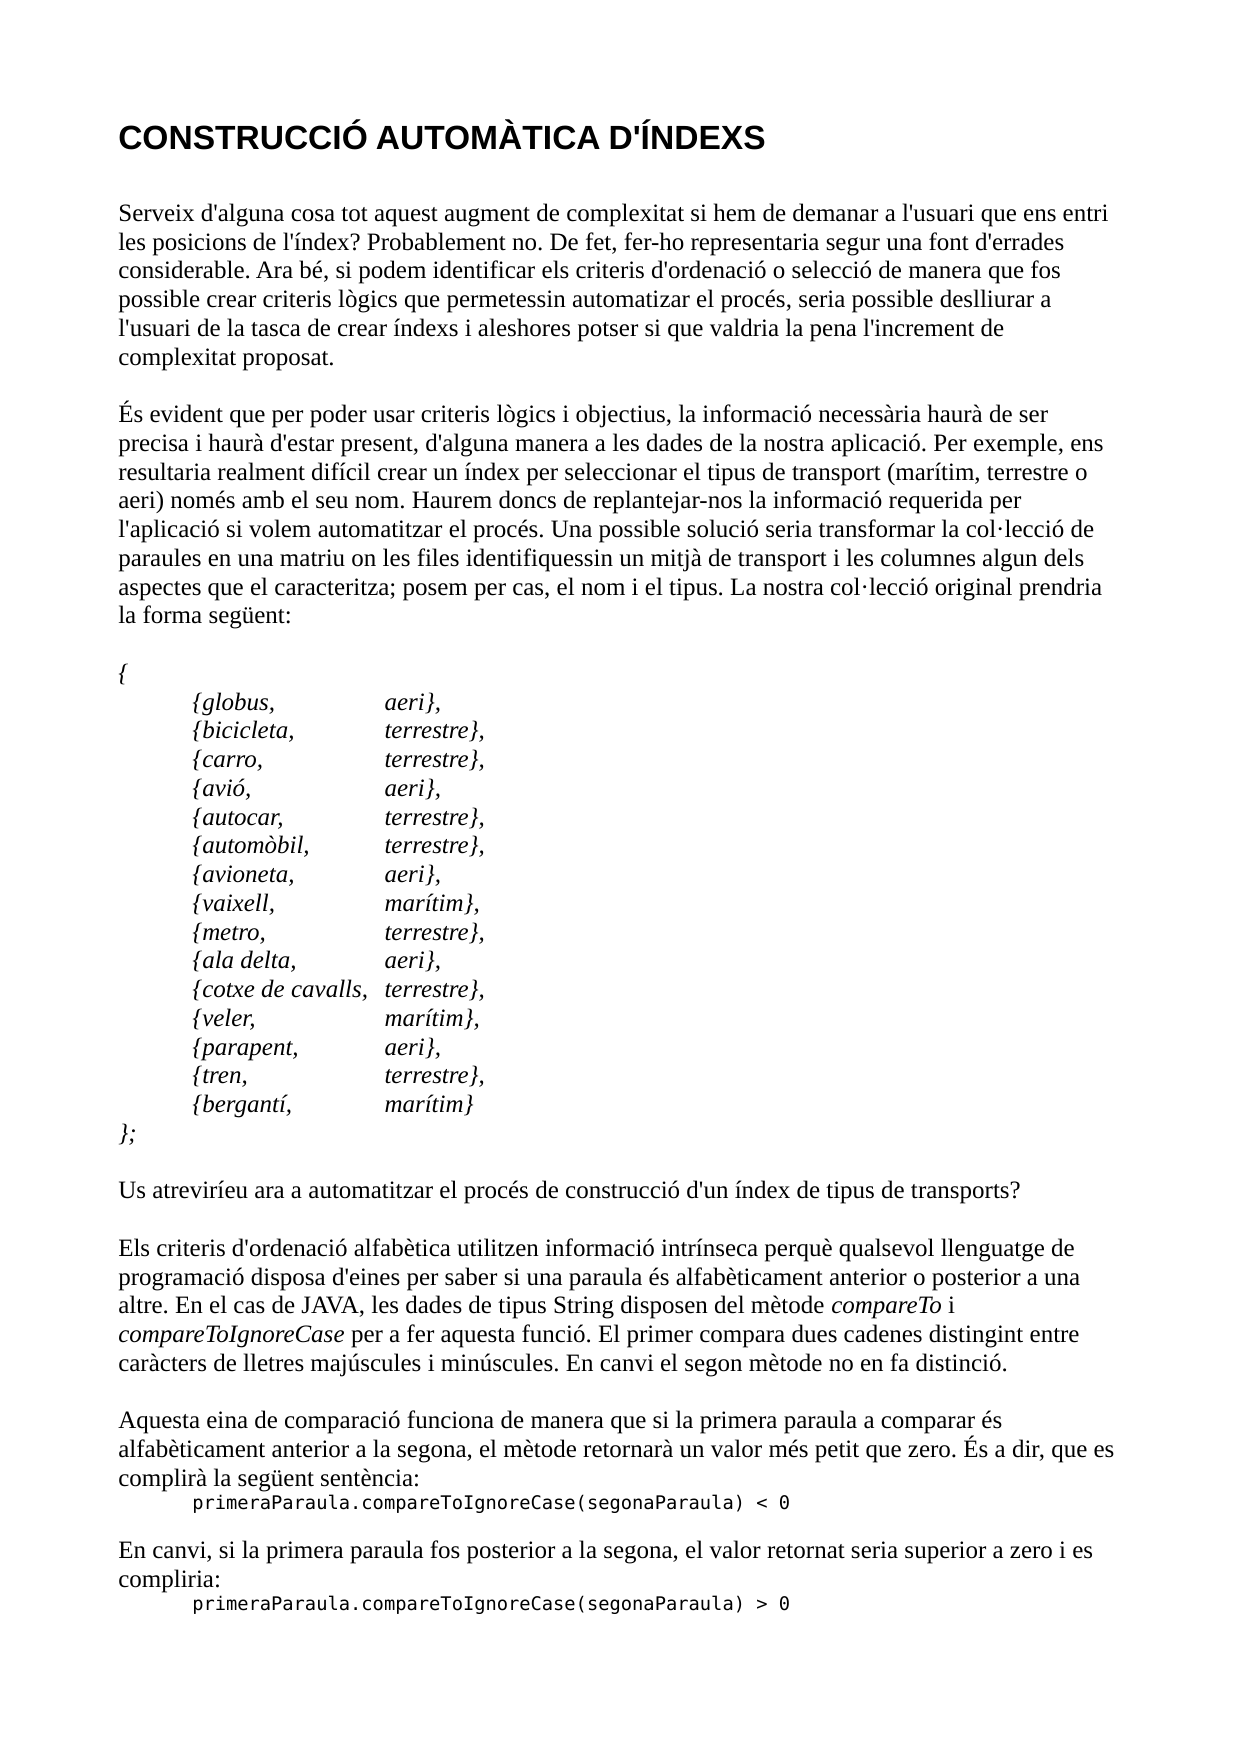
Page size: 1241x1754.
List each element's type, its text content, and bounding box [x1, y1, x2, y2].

text Aquesta eina de comparació funciona de manera que si la primera paraula a comparar és alfabèticament anterior a la segona, el mètode retornarà un valor més petit que zero. És a dir, que es complirà la següent sentència: primeraParaula.compareToIgnoreCase(segonaParaula) < 0 [118, 1406, 1122, 1514]
text {bergantí, marítim} [192, 1089, 1122, 1118]
text {parapent, aeri}, [192, 1032, 1122, 1061]
text És evident que per poder usar criteris lògics i objectius, la informació necessària haurà de ser precisa i haurà d'estar present, d'alguna manera a les dades de la nostra aplicació. Per exemple, ens resultaria realment difícil crear un índex per seleccionar el tipus de transport (marítim, terrestre o aeri) només amb el seu nom. Haurem doncs de replantejar-nos la informació requerida per l'aplicació si volem automatitzar el procés. Una possible solució seria transformar la col·lecció de paraules en una matriu on les files identifiquessin un mitjà de transport i les columnes algun dels aspectes que el caracteritza; posem per cas, el nom i el tipus. La nostra col·lecció original prendria la forma següent: [118, 399, 1122, 629]
text {carro, terrestre}, [192, 744, 1122, 773]
text {veler, marítim}, [192, 1003, 1122, 1032]
text {autocar, terrestre}, [192, 802, 1122, 831]
text Serveix d'alguna cosa tot aquest augment de complexitat si hem de demanar a l'usuari que ens entri les posicions de l'índex? Probablement no. De fet, fer-ho representaria segur una font d'errades considerable. Ara bé, si podem identificar els criteris d'ordenació o selecció de manera que fos possible crear criteris lògics que permetessin automatizar el procés, seria possible deslliurar a l'usuari de la tasca de crear índexs i aleshores potser si que valdria la pena l'increment de complexitat proposat. [118, 198, 1122, 371]
text {avioneta, aeri}, [192, 859, 1122, 888]
text Us atreviríeu ara a automatitzar el procés de construcció d'un índex de tipus de transports? [118, 1176, 1122, 1204]
subtitle CONSTRUCCIÓ AUTOMÀTICA D'ÍNDEXS [118, 118, 1122, 157]
text {vaixell, marítim}, [192, 888, 1122, 917]
text }; [118, 1118, 1122, 1147]
text {cotxe de cavalls, terrestre}, [192, 974, 1122, 1003]
text { [118, 658, 1122, 687]
text {avió, aeri}, [192, 773, 1122, 802]
text {automòbil, terrestre}, [192, 831, 1122, 859]
text {globus, aeri}, [192, 687, 1122, 716]
text {bicicleta, terrestre}, [192, 716, 1122, 744]
text Els criteris d'ordenació alfabètica utilitzen informació intrínseca perquè qualsevol llenguatge de programació disposa d'eines per saber si una paraula és alfabèticament anterior o posterior a una altre. En el cas de JAVA, les dades de tipus String disposen del mètode compareTo i compareToIgnoreCase per a fer aquesta funció. El primer compara dues cadenes distingint entre caràcters de lletres majúscules i minúscules. En canvi el segon mètode no en fa distinció. [118, 1233, 1122, 1377]
text {tren, terrestre}, [192, 1061, 1122, 1089]
text En canvi, si la primera paraula fos posterior a la segona, el valor retornat seria superior a zero i es compliria: primeraParaula.compareToIgnoreCase(segonaParaula) > 0 [118, 1536, 1122, 1615]
text {metro, terrestre}, [192, 917, 1122, 946]
text {ala delta, aeri}, [192, 946, 1122, 974]
